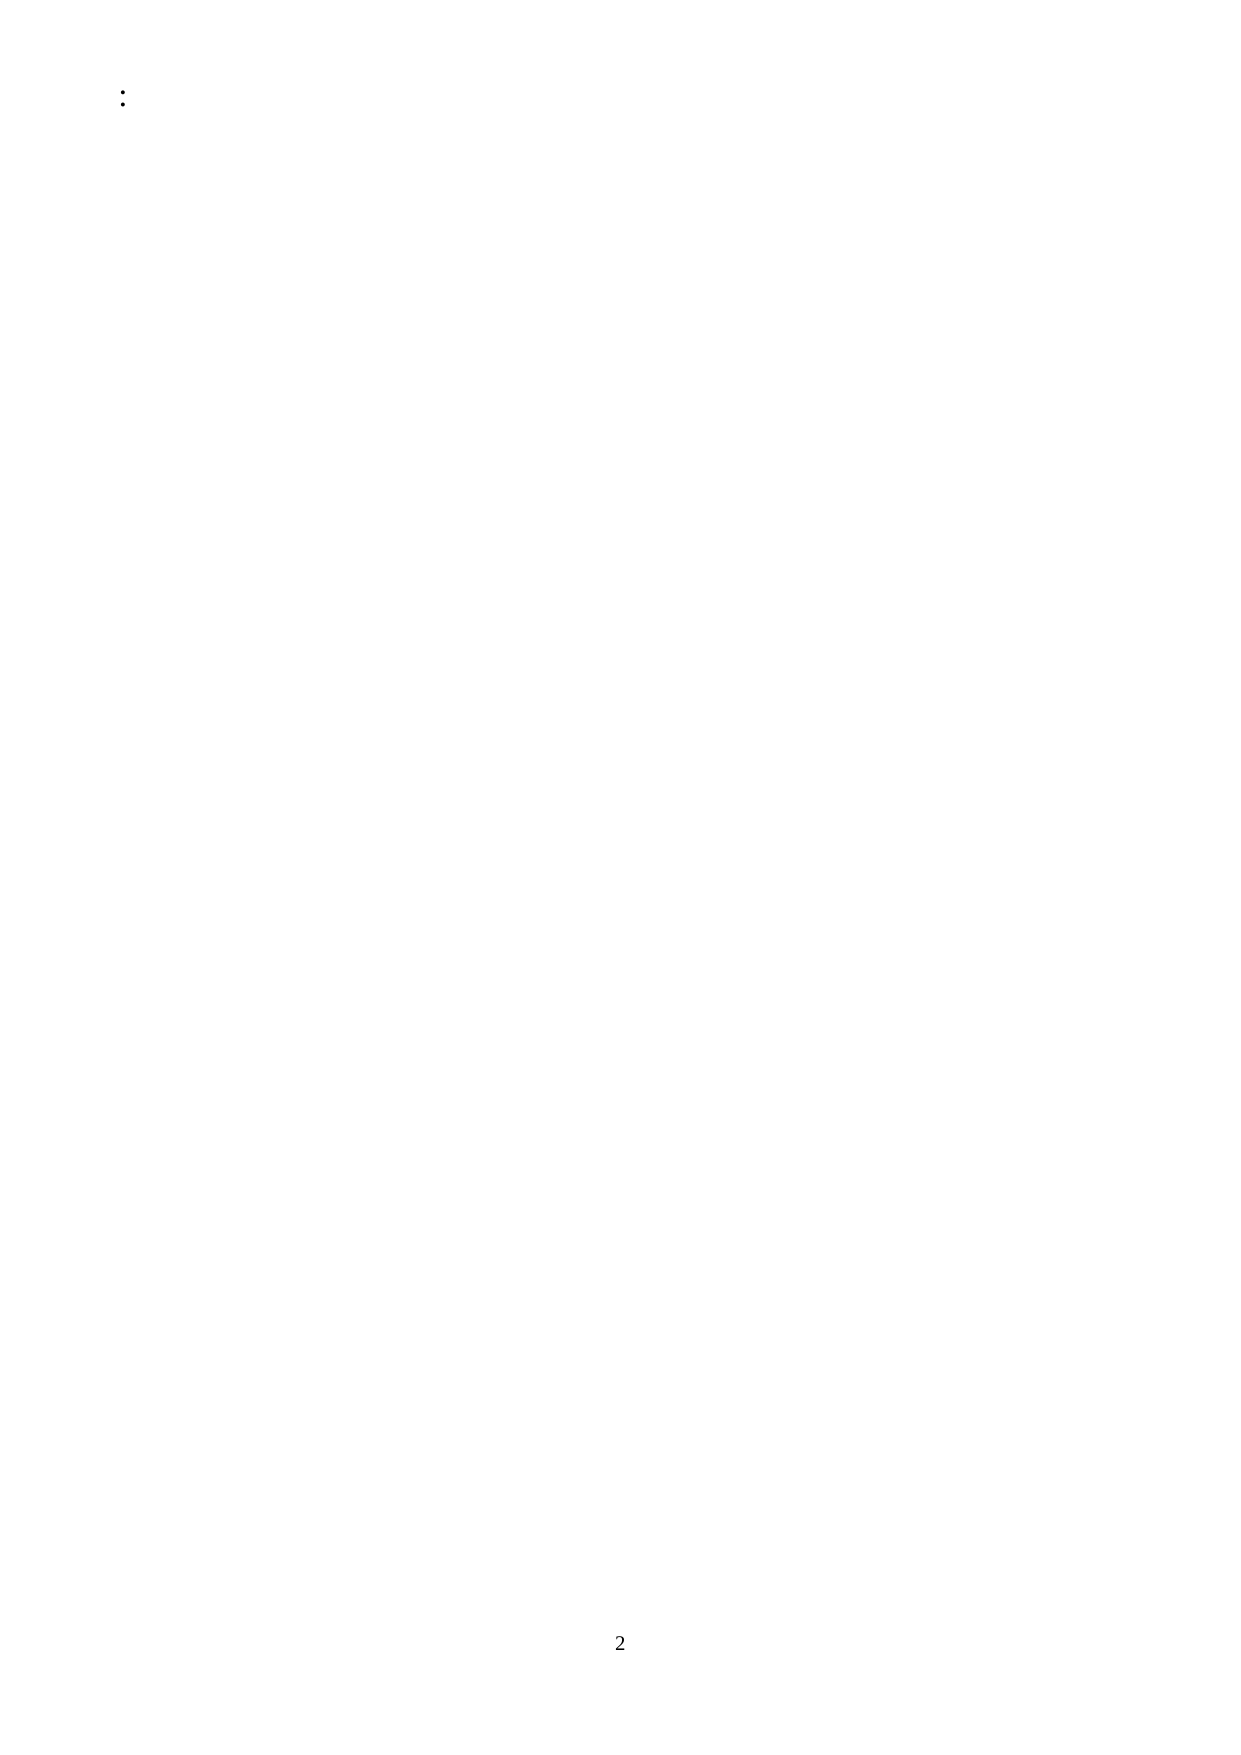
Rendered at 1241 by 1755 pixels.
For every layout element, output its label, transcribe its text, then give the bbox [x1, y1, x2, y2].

text : [118, 75, 1122, 113]
